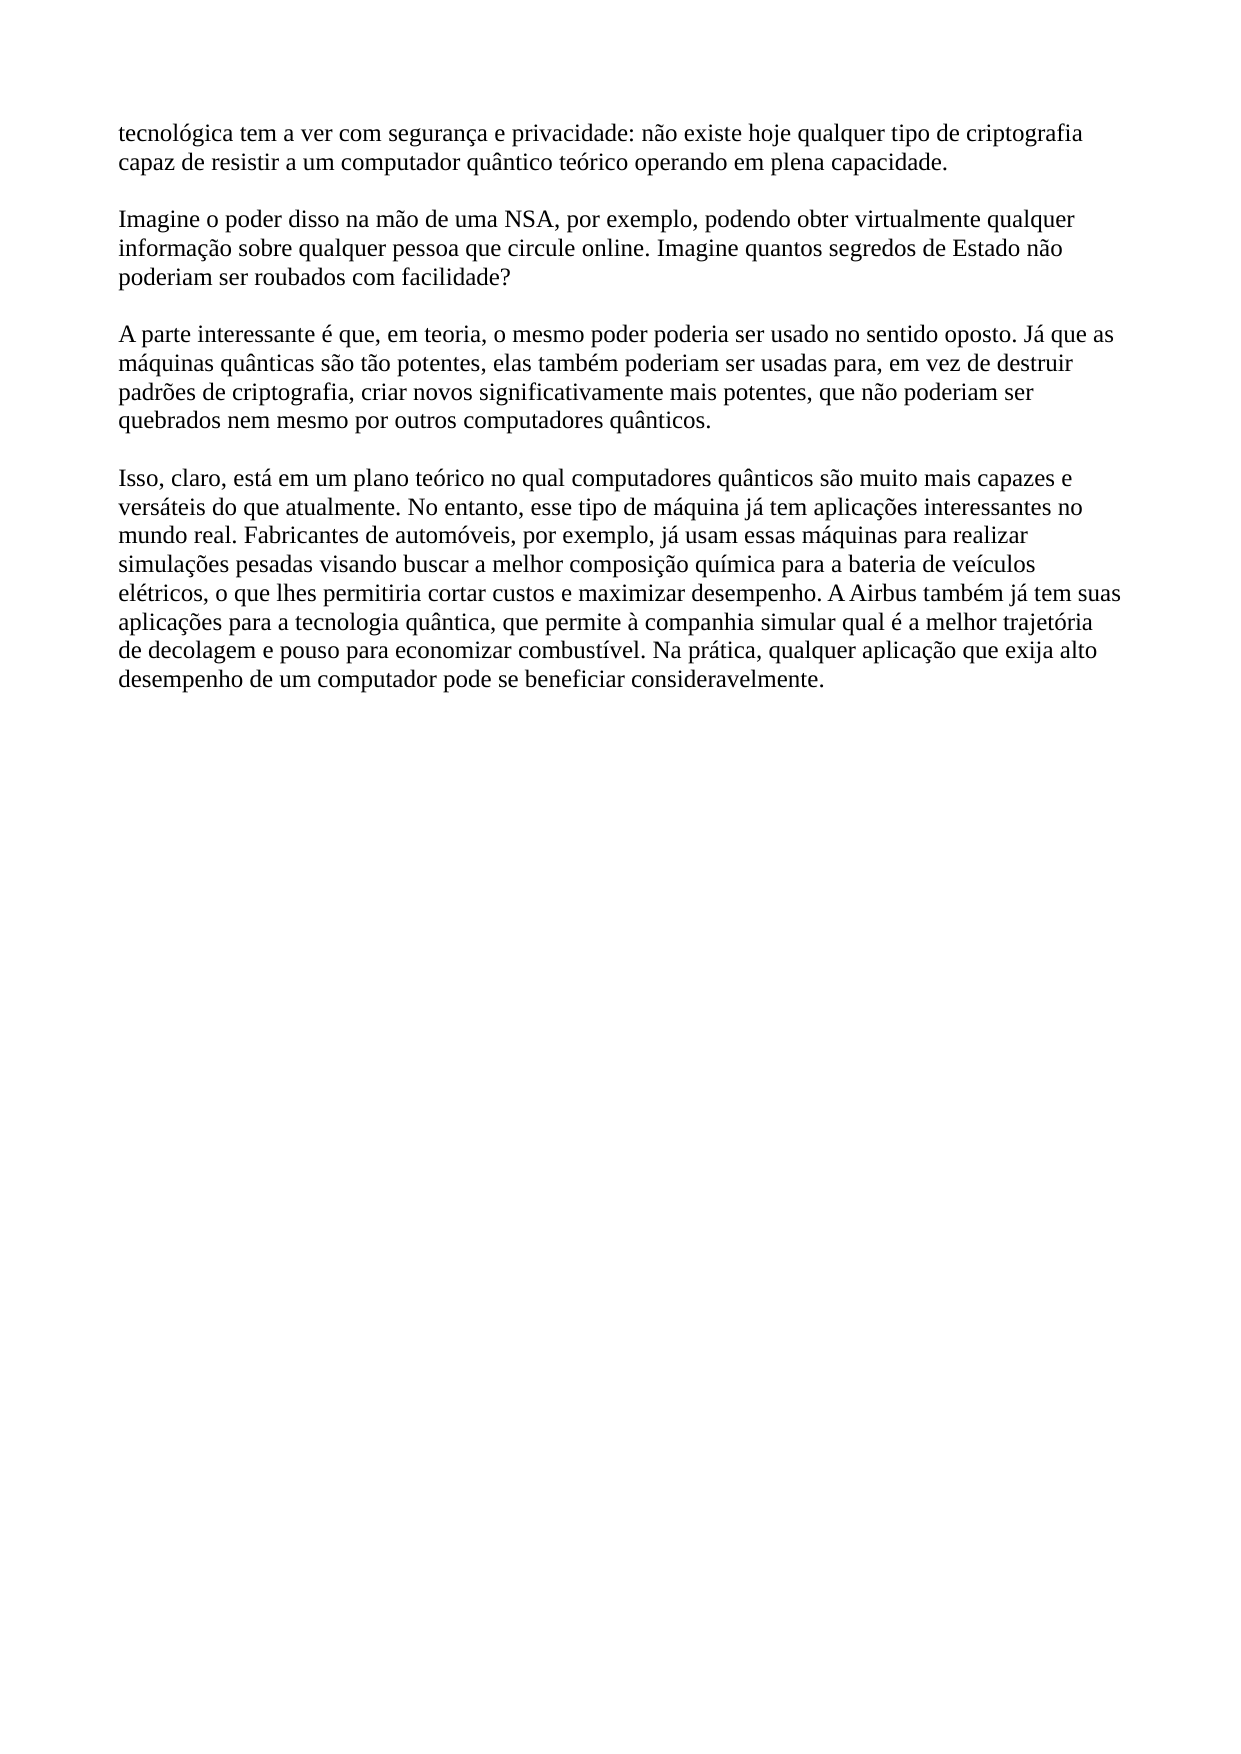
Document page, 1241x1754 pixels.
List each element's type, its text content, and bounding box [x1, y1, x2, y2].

text Isso, claro, está em um plano teórico no qual computadores quânticos são muito mais capazes e versáteis do que atualmente. No entanto, esse tipo de máquina já tem aplicações interessantes no mundo real. Fabricantes de automóveis, por exemplo, já usam essas máquinas para realizar simulações pesadas visando buscar a melhor composição química para a bateria de veículos elétricos, o que lhes permitiria cortar custos e maximizar desempenho. A Airbus também já tem suas aplicações para a tecnologia quântica, que permite à companhia simular qual é a melhor trajetória de decolagem e pouso para economizar combustível. Na prática, qualquer aplicação que exija alto desempenho de um computador pode se beneficiar consideravelmente. [118, 463, 1122, 693]
text A parte interessante é que, em teoria, o mesmo poder poderia ser usado no sentido oposto. Já que as máquinas quânticas são tão potentes, elas também poderiam ser usadas para, em vez de destruir padrões de criptografia, criar novos significativamente mais potentes, que não poderiam ser quebrados nem mesmo por outros computadores quânticos. [118, 319, 1122, 434]
text Imagine o poder disso na mão de uma NSA, por exemplo, podendo obter virtualmente qualquer informação sobre qualquer pessoa que circule online. Imagine quantos segredos de Estado não poderiam ser roubados com facilidade? [118, 204, 1122, 291]
text tecnológica tem a ver com segurança e privacidade: não existe hoje qualquer tipo de criptografia capaz de resistir a um computador quântico teórico operando em plena capacidade. [118, 118, 1122, 176]
